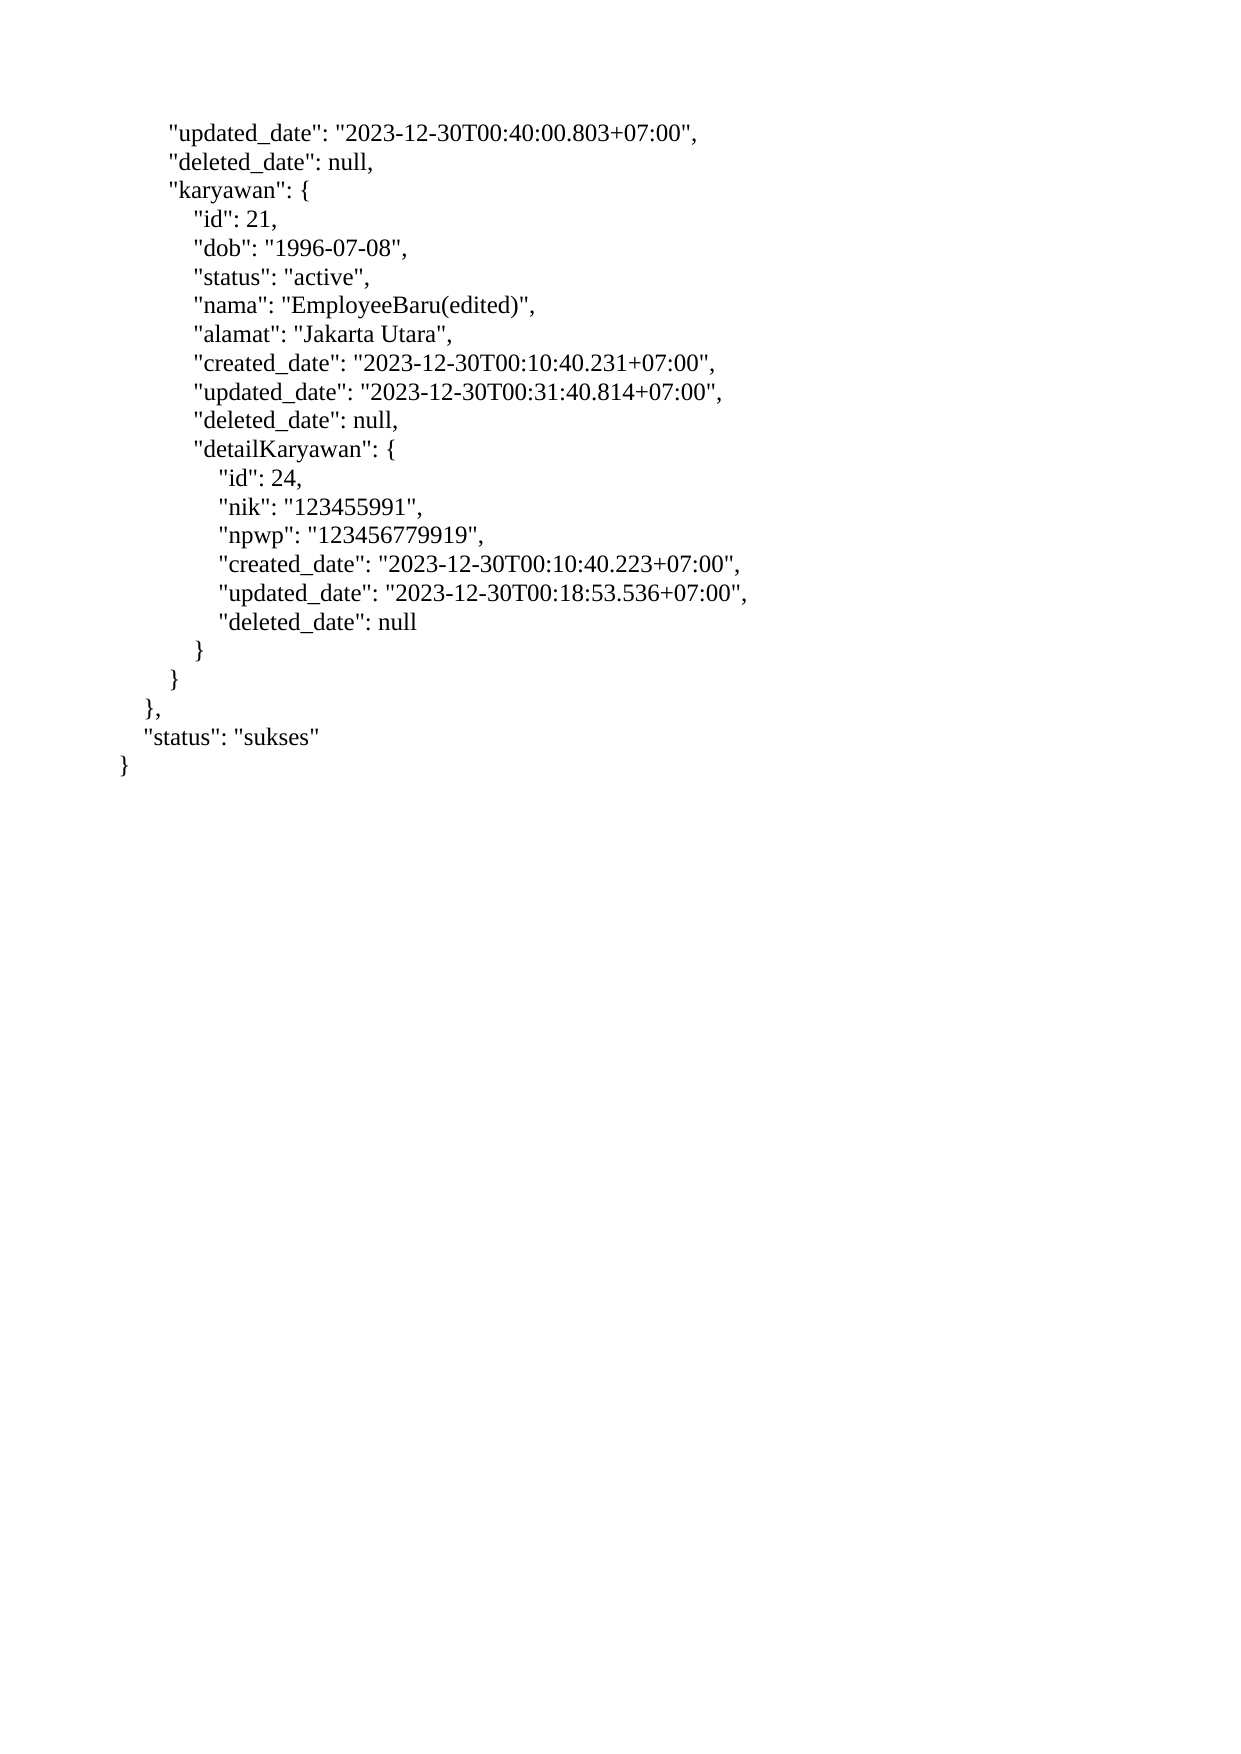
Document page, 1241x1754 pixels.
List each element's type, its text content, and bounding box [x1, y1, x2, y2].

text "created_date": "2023-12-30T00:10:40.231+07:00", [118, 348, 1122, 377]
text "updated_date": "2023-12-30T00:31:40.814+07:00", [118, 377, 1122, 406]
text "alamat": "Jakarta Utara", [118, 319, 1122, 348]
text "deleted_date": null, [118, 147, 1122, 176]
text "nama": "EmployeeBaru(edited)", [118, 291, 1122, 319]
text "id": 24, [118, 463, 1122, 492]
text "updated_date": "2023-12-30T00:40:00.803+07:00", [118, 118, 1122, 147]
text "updated_date": "2023-12-30T00:18:53.536+07:00", [118, 578, 1122, 607]
text "npwp": "123456779919", [118, 521, 1122, 549]
text "id": 21, [118, 204, 1122, 233]
text } [118, 636, 1122, 664]
text "created_date": "2023-12-30T00:10:40.223+07:00", [118, 549, 1122, 578]
text "deleted_date": null [118, 607, 1122, 636]
text "deleted_date": null, [118, 406, 1122, 434]
text "dob": "1996-07-08", [118, 233, 1122, 262]
text "karyawan": { [118, 176, 1122, 204]
text }, [118, 693, 1122, 722]
text } [118, 751, 1122, 779]
text "status": "sukses" [118, 722, 1122, 751]
text "detailKaryawan": { [118, 434, 1122, 463]
text "status": "active", [118, 262, 1122, 291]
text } [118, 664, 1122, 693]
text "nik": "123455991", [118, 492, 1122, 521]
